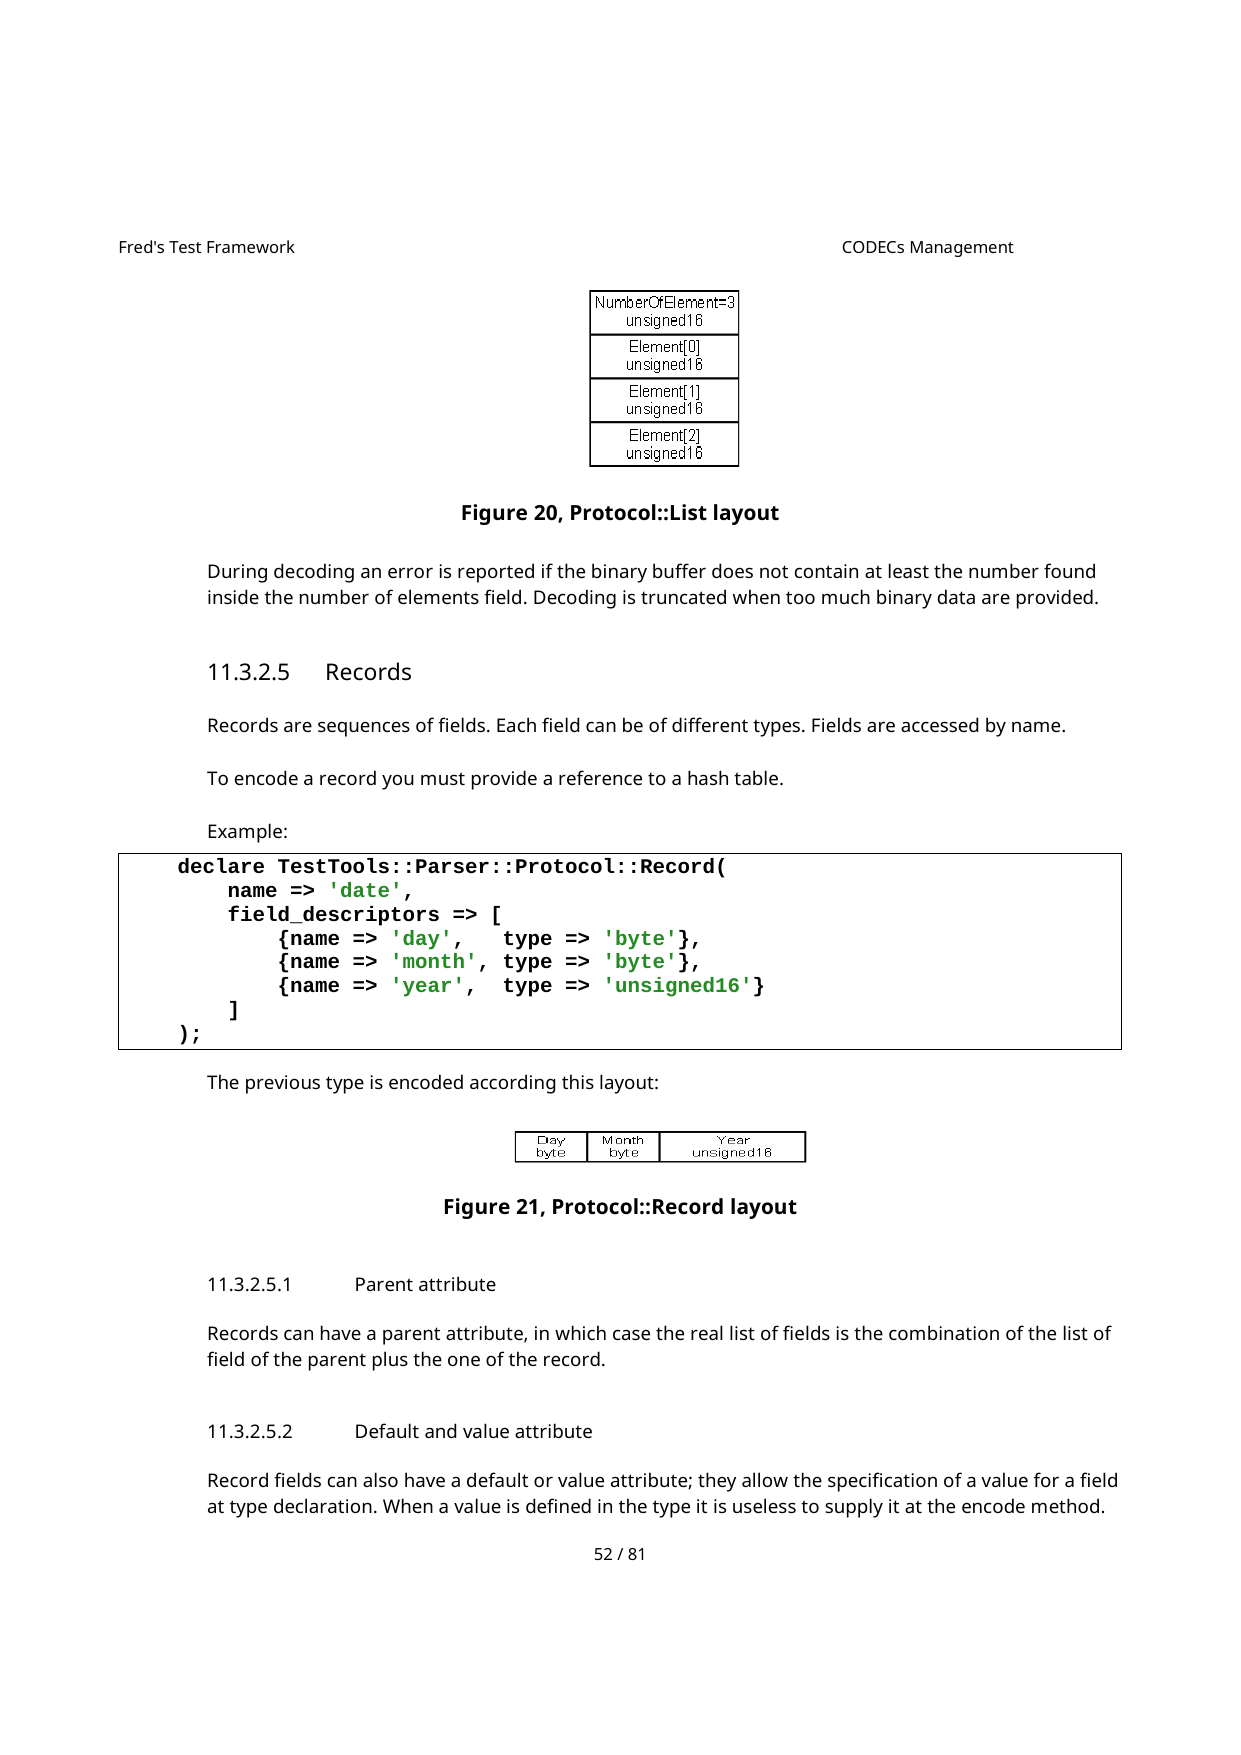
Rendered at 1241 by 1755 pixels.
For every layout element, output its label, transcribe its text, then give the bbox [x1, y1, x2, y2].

picture [514, 1131, 814, 1163]
text Record fields can also have a default or value attribute; they allow the specification of a value for a field at type declaration. When a value is defined in the type it is useless to supply it at the encode method. [207, 1466, 1122, 1518]
text field_descriptors => [ [119, 900, 1121, 924]
text Figure 21, Protocol::Record layout [118, 1192, 1122, 1221]
text {name => 'year', type => 'unsigned16'} [119, 972, 1121, 996]
text Figure 20, Protocol::List layout [118, 498, 1122, 527]
text Records can have a parent attribute, in which case the real list of fields is the combination of the list of field of the parent plus the one of the record. [207, 1319, 1122, 1372]
text To encode a record you must provide a reference to a hash table. [207, 765, 1122, 791]
text ); [119, 1020, 1121, 1049]
text Example: [207, 818, 1122, 844]
subtitle Default and value attribute [207, 1417, 1122, 1443]
text Records are sequences of fields. Each field can be of different types. Fields are accessed by name. [207, 712, 1122, 738]
picture [589, 290, 740, 469]
text declare TestTools::Parser::Protocol::Record( [119, 854, 1121, 876]
text {name => 'day', type => 'byte'}, [119, 924, 1121, 948]
subtitle Parent attribute [207, 1271, 1122, 1297]
subtitle Records [207, 656, 1122, 687]
text {name => 'month', type => 'byte'}, [119, 948, 1121, 972]
text During decoding an error is reported if the binary buffer does not contain at least the number found inside the number of elements field. Decoding is truncated when too much binary data are provided. [207, 558, 1122, 610]
text The previous type is encoded according this layout: [207, 1069, 1122, 1095]
text ] [119, 996, 1121, 1020]
text name => 'date', [119, 876, 1121, 900]
